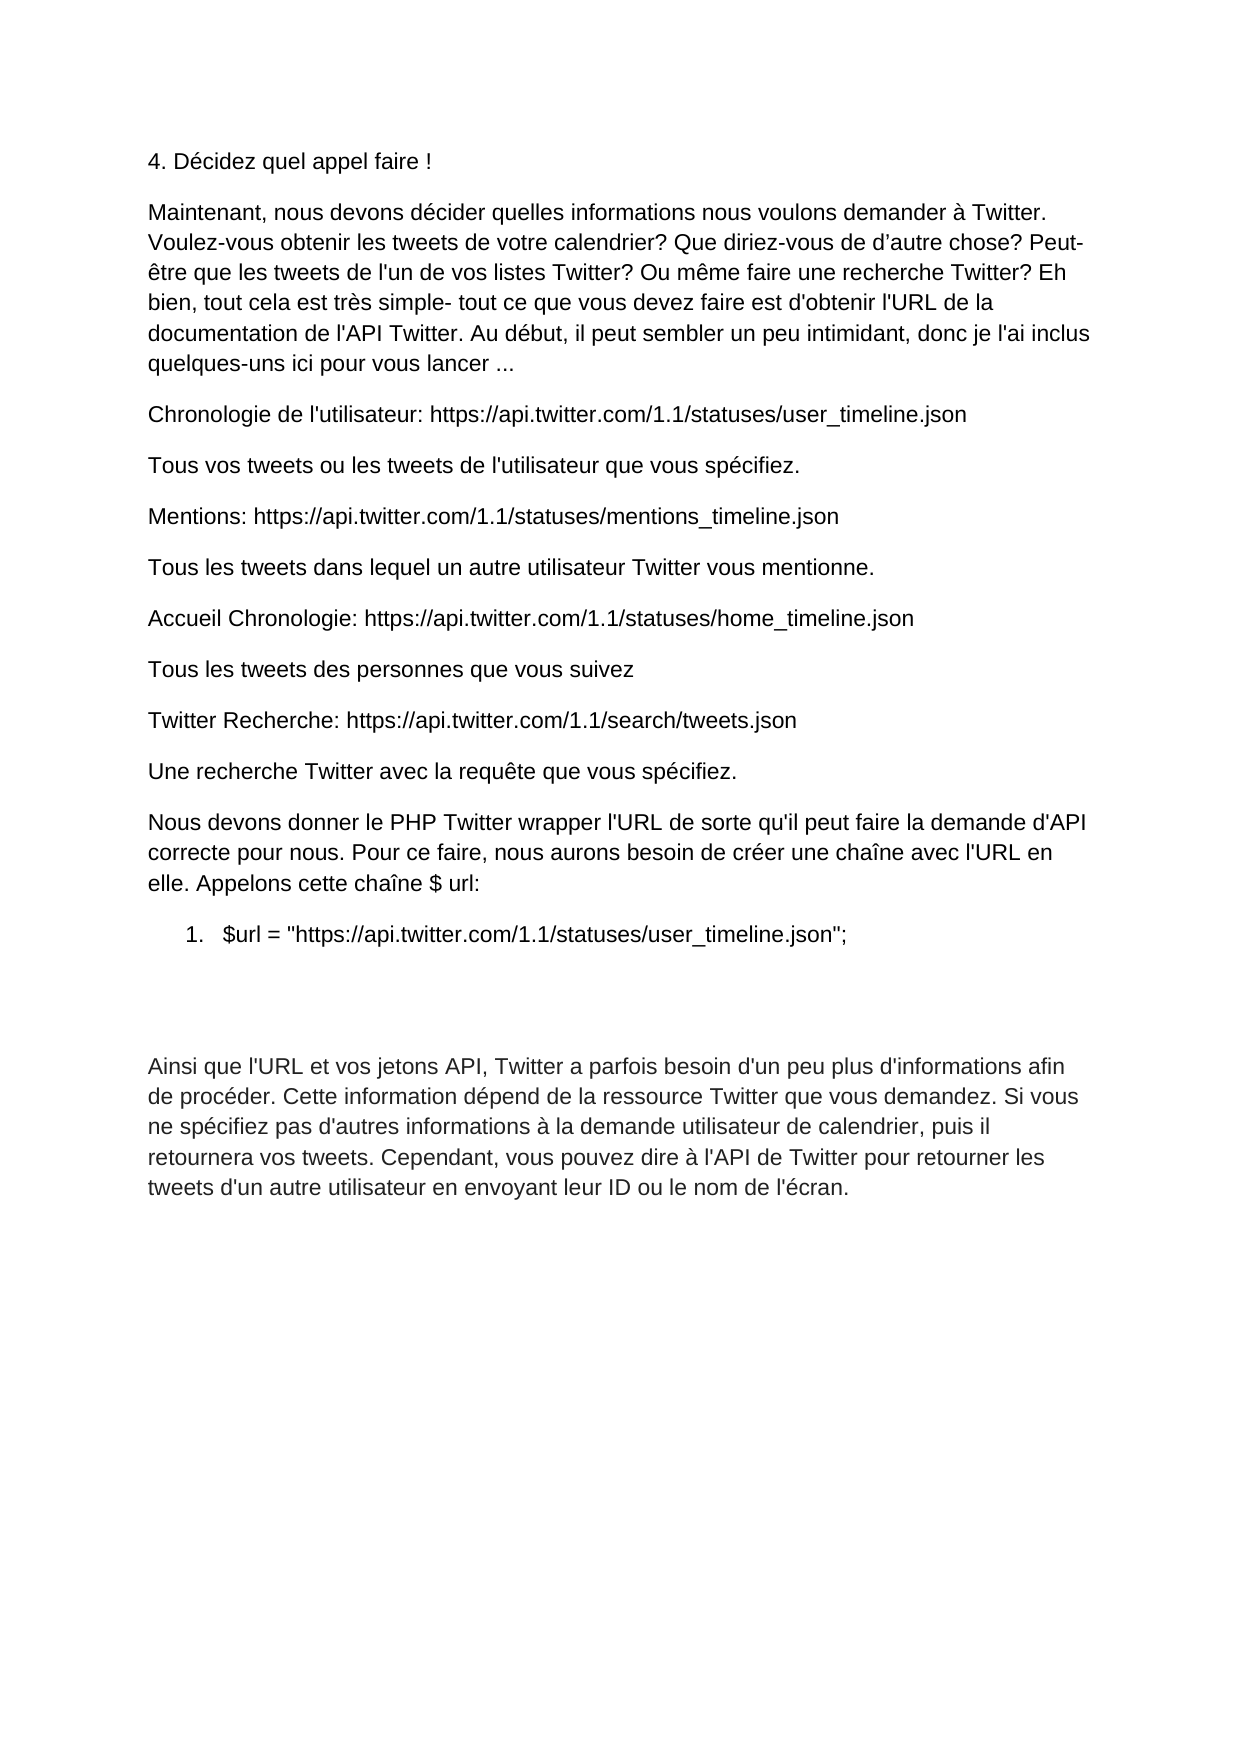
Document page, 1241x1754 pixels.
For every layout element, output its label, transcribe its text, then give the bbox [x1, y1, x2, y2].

text Accueil Chronologie: https://api.twitter.com/1.1/statuses/home_timeline.json [148, 605, 1093, 631]
text Chronologie de l'utilisateur: https://api.twitter.com/1.1/statuses/user_timeline.json [148, 401, 1093, 427]
text 4. Décidez quel appel faire ! [148, 148, 1093, 174]
text Une recherche Twitter avec la requête que vous spécifiez. [148, 758, 1093, 784]
text Ainsi que l'URL et vos jetons API, Twitter a parfois besoin d'un peu plus d'informations afin de procéder. Cette information dépend de la ressource Twitter que vous demandez. Si vous ne spécifiez pas d'autres informations à la demande utilisateur de calendrier, puis il retournera vos tweets. Cependant, vous pouvez dire à l'API de Twitter pour retourner les tweets d'un autre utilisateur en envoyant leur ID ou le nom de l'écran. [148, 1023, 1093, 1200]
text Maintenant, nous devons décider quelles informations nous voulons demander à Twitter. Voulez-vous obtenir les tweets de votre calendrier? Que diriez-vous de d’autre chose? Peut-être que les tweets de l'un de vos listes Twitter? Ou même faire une recherche Twitter? Eh bien, tout cela est très simple- tout ce que vous devez faire est d'obtenir l'URL de la documentation de l'API Twitter. Au début, il peut sembler un peu intimidant, donc je l'ai inclus quelques-uns ici pour vous lancer ... [148, 199, 1093, 376]
text Tous les tweets dans lequel un autre utilisateur Twitter vous mentionne. [148, 554, 1093, 580]
text Twitter Recherche: https://api.twitter.com/1.1/search/tweets.json [148, 707, 1093, 733]
text Tous les tweets des personnes que vous suivez [148, 656, 1093, 682]
text Tous vos tweets ou les tweets de l'utilisateur que vous spécifiez. [148, 452, 1093, 478]
text Nous devons donner le PHP Twitter wrapper l'URL de sorte qu'il peut faire la demande d'API correcte pour nous. Pour ce faire, nous aurons besoin de créer une chaîne avec l'URL en elle. Appelons cette chaîne $ url: [148, 809, 1093, 896]
text Mentions: https://api.twitter.com/1.1/statuses/mentions_timeline.json [148, 503, 1093, 529]
list $url = "https://api.twitter.com/1.1/statuses/user_timeline.json"; [185, 921, 1093, 947]
